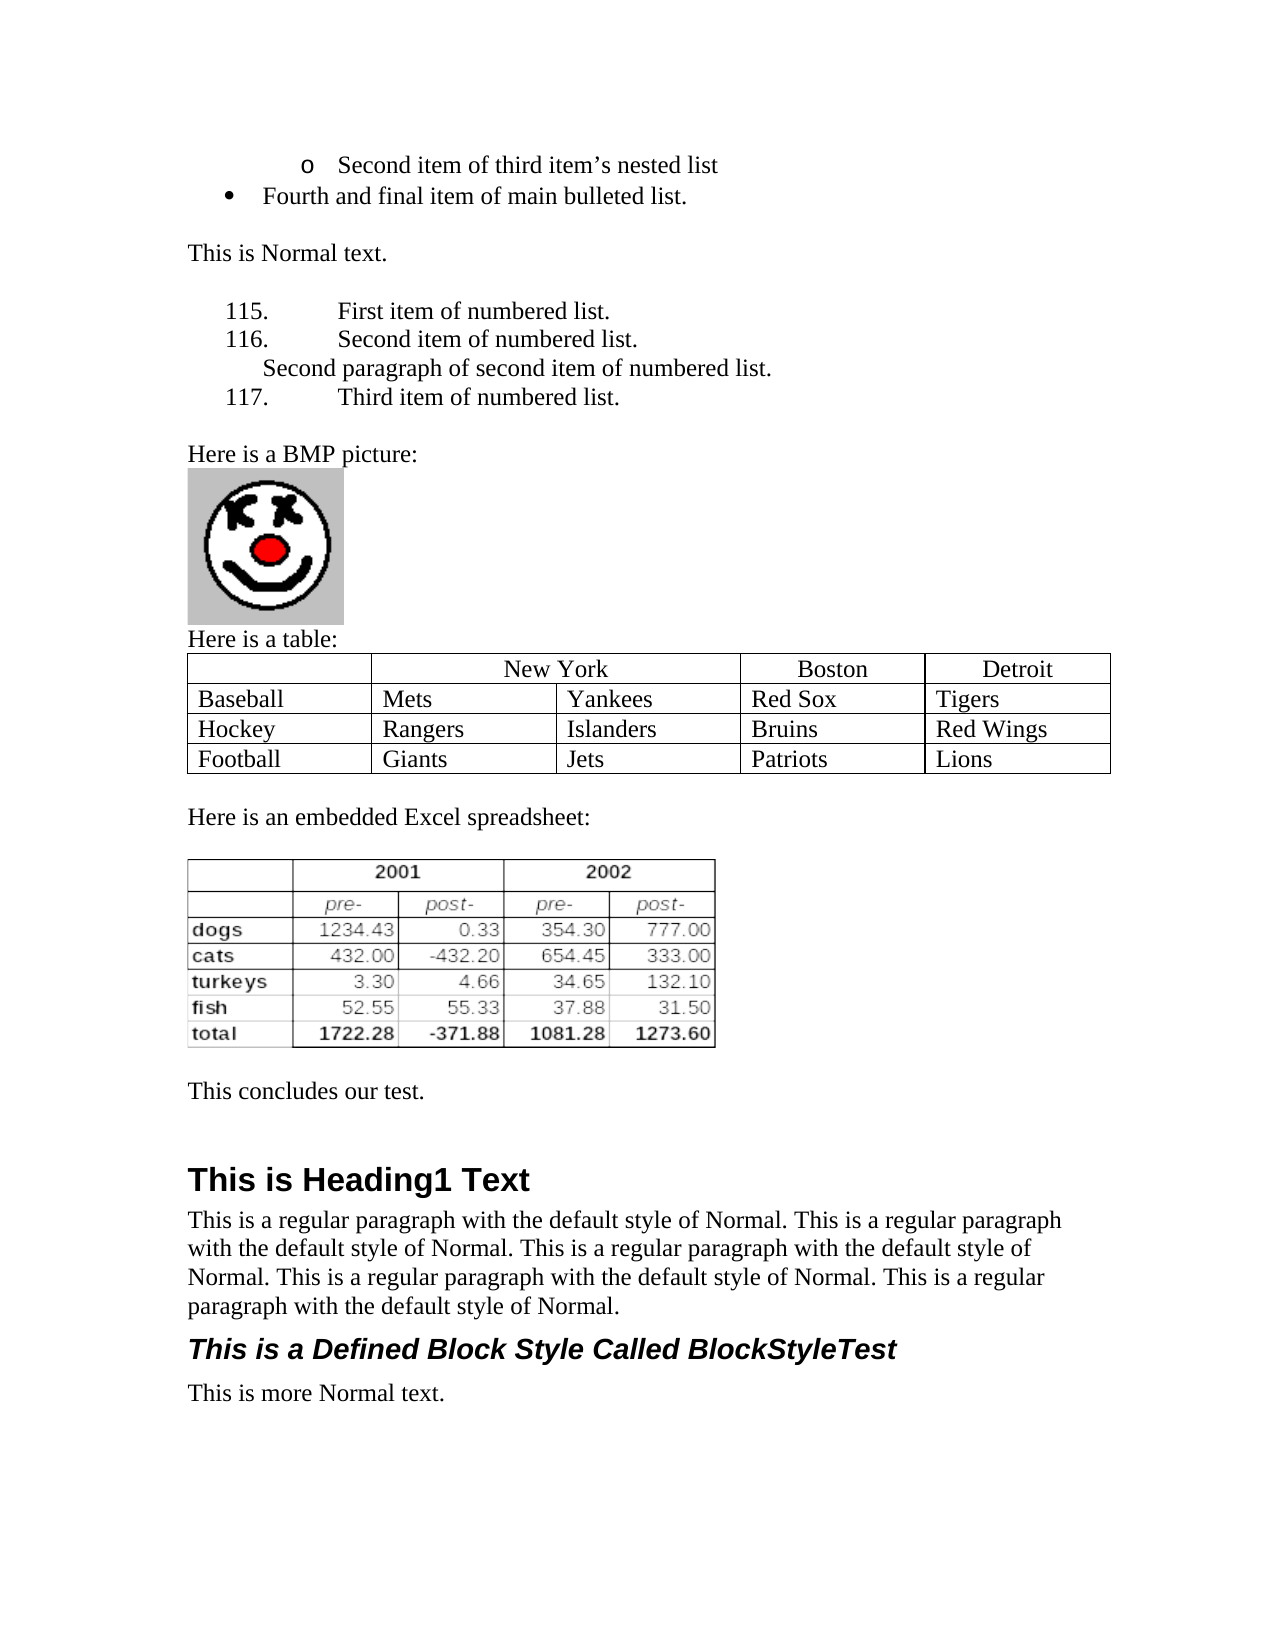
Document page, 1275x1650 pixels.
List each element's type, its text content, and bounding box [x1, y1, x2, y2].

list Third item of numbered list. [225, 382, 1087, 411]
table_cell Mets [372, 684, 556, 713]
text Second paragraph of second item of numbered list. [262, 353, 1087, 382]
table_header [188, 654, 371, 683]
subtitle This is Heading1 Text [187, 1160, 1087, 1198]
table_cell Red Sox [741, 684, 924, 713]
table_cell Rangers [372, 714, 556, 743]
text This is a Defined Block Style Called BlockStyleTest [187, 1332, 1087, 1366]
table_cell Tigers [926, 684, 1110, 713]
table_header New York [372, 654, 740, 683]
table_cell Yankees [557, 684, 740, 713]
table_cell Bruins [741, 714, 924, 743]
text Here is a BMP picture: [187, 439, 1087, 468]
table_header Detroit [926, 654, 1110, 683]
text This is more Normal text. [187, 1378, 1087, 1407]
list First item of numbered list. [225, 296, 1087, 324]
list Fourth and final item of main bulleted list. [225, 181, 1087, 209]
table_cell Lions [926, 744, 1110, 772]
table_header Boston [741, 654, 924, 683]
text Here is a table: [187, 624, 1087, 653]
text This concludes our test. [187, 1076, 1087, 1105]
table_cell Jets [557, 744, 740, 772]
text Here is an embedded Excel spreadsheet: [187, 802, 1087, 831]
table_cell Giants [372, 744, 556, 772]
list Second item of third item’s nested list [300, 150, 1087, 181]
table_cell Patriots [741, 744, 924, 772]
list Second item of numbered list. [225, 324, 1087, 353]
table_cell Red Wings [926, 714, 1110, 743]
table_cell Hockey [188, 714, 371, 743]
table_cell Football [188, 744, 371, 772]
text This is Normal text. [187, 238, 1087, 267]
table_cell Islanders [557, 714, 740, 743]
text This is a regular paragraph with the default style of Normal. This is a regular paragraph with the default style of Normal. This is a regular paragraph with the default style of Normal. This is a regular paragraph with the default style of Normal. This is a regular paragraph with the default style of Normal. [187, 1205, 1087, 1320]
table_cell Baseball [188, 684, 371, 713]
